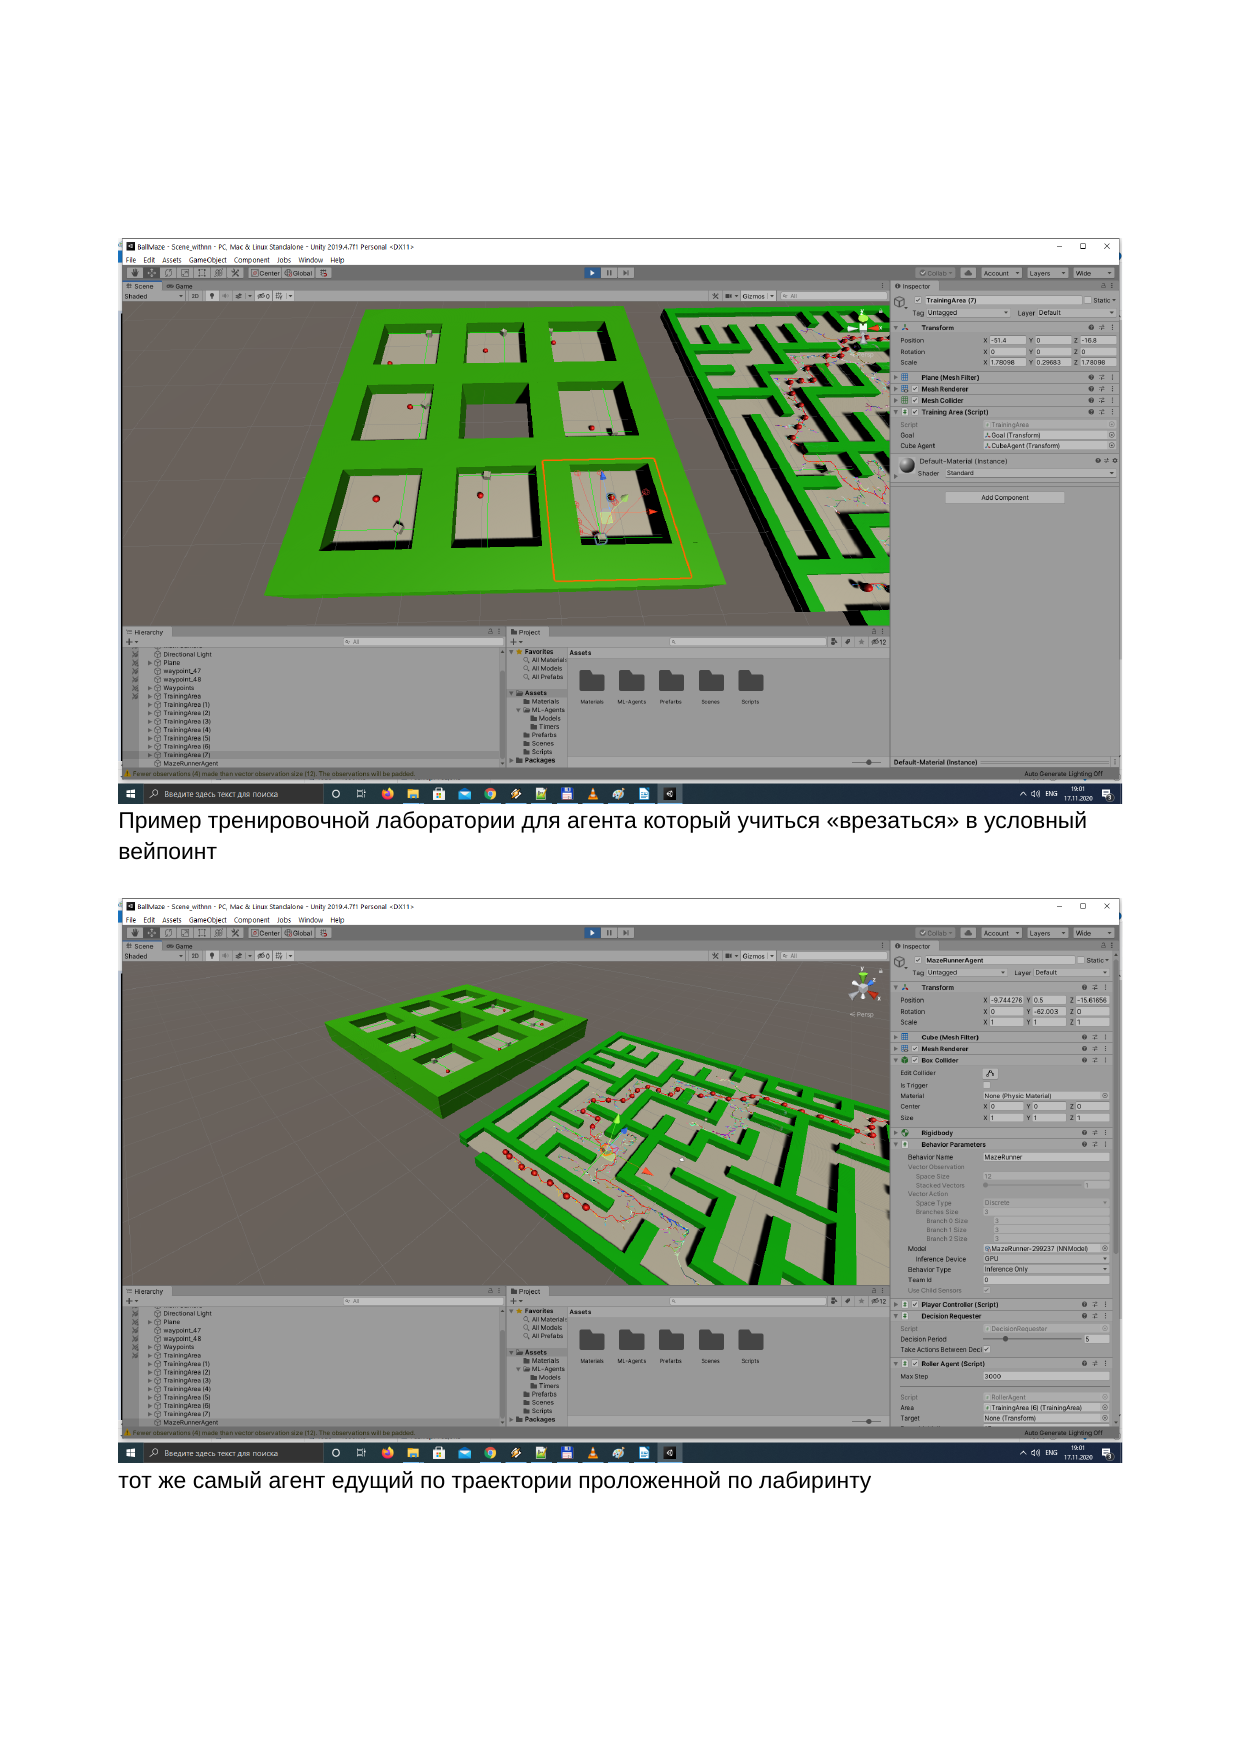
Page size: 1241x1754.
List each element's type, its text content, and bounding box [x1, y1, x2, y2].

picture [118, 898, 1123, 1463]
text тот же самый агент едущий по траектории проложенной по лабиринту [118, 1463, 1122, 1493]
picture [118, 238, 1123, 804]
text Пример тренировочной лаборатории для агента который учиться «врезаться» в условный вейпоинт [118, 804, 1122, 864]
